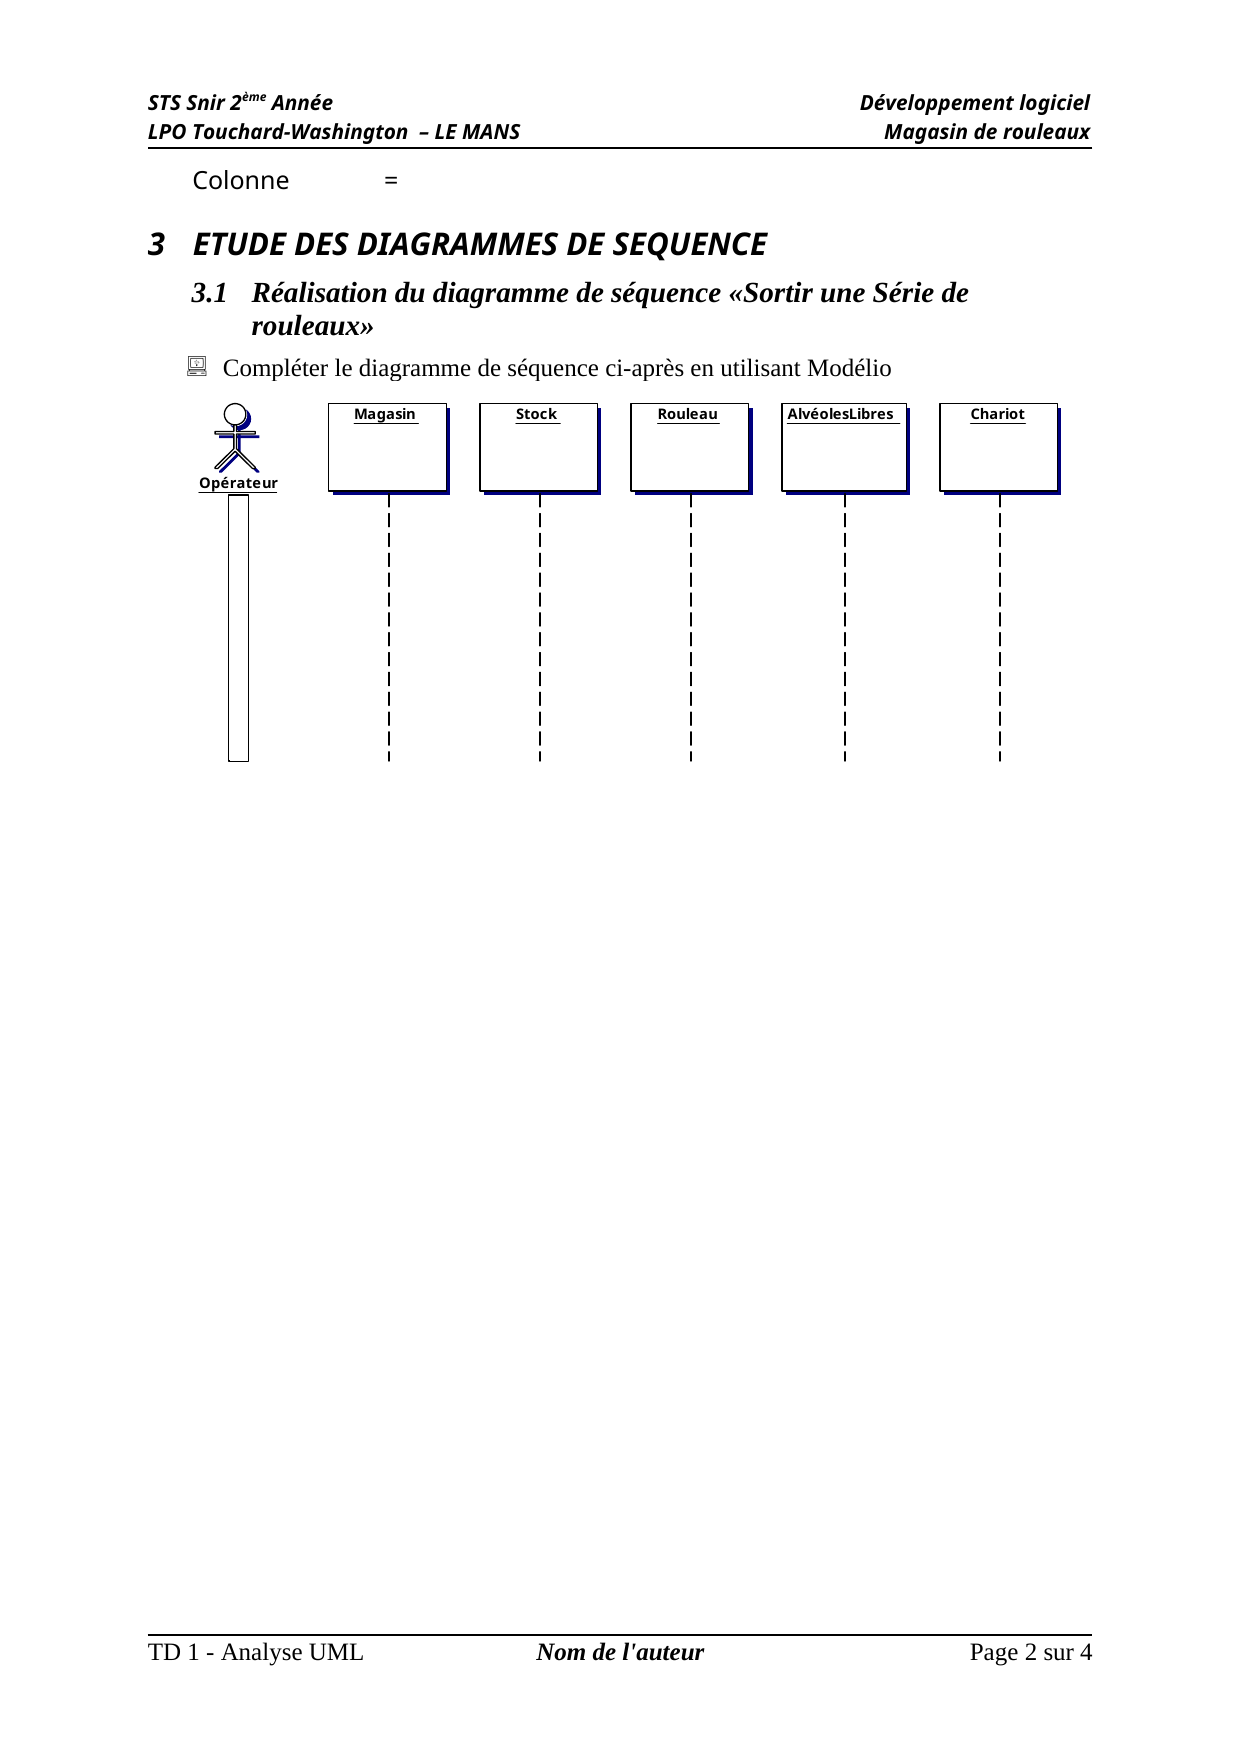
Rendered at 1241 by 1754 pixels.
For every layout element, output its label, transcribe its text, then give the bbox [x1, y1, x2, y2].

subtitle Réalisation du diagramme de séquence «Sortir une Série de rouleaux» [191, 277, 1092, 341]
text Colonne = [192, 162, 1092, 196]
subtitle Etude des diagrammes de sequence [148, 221, 1092, 264]
list Compléter le diagramme de séquence ci-après en utilisant Modélio [185, 354, 1092, 381]
